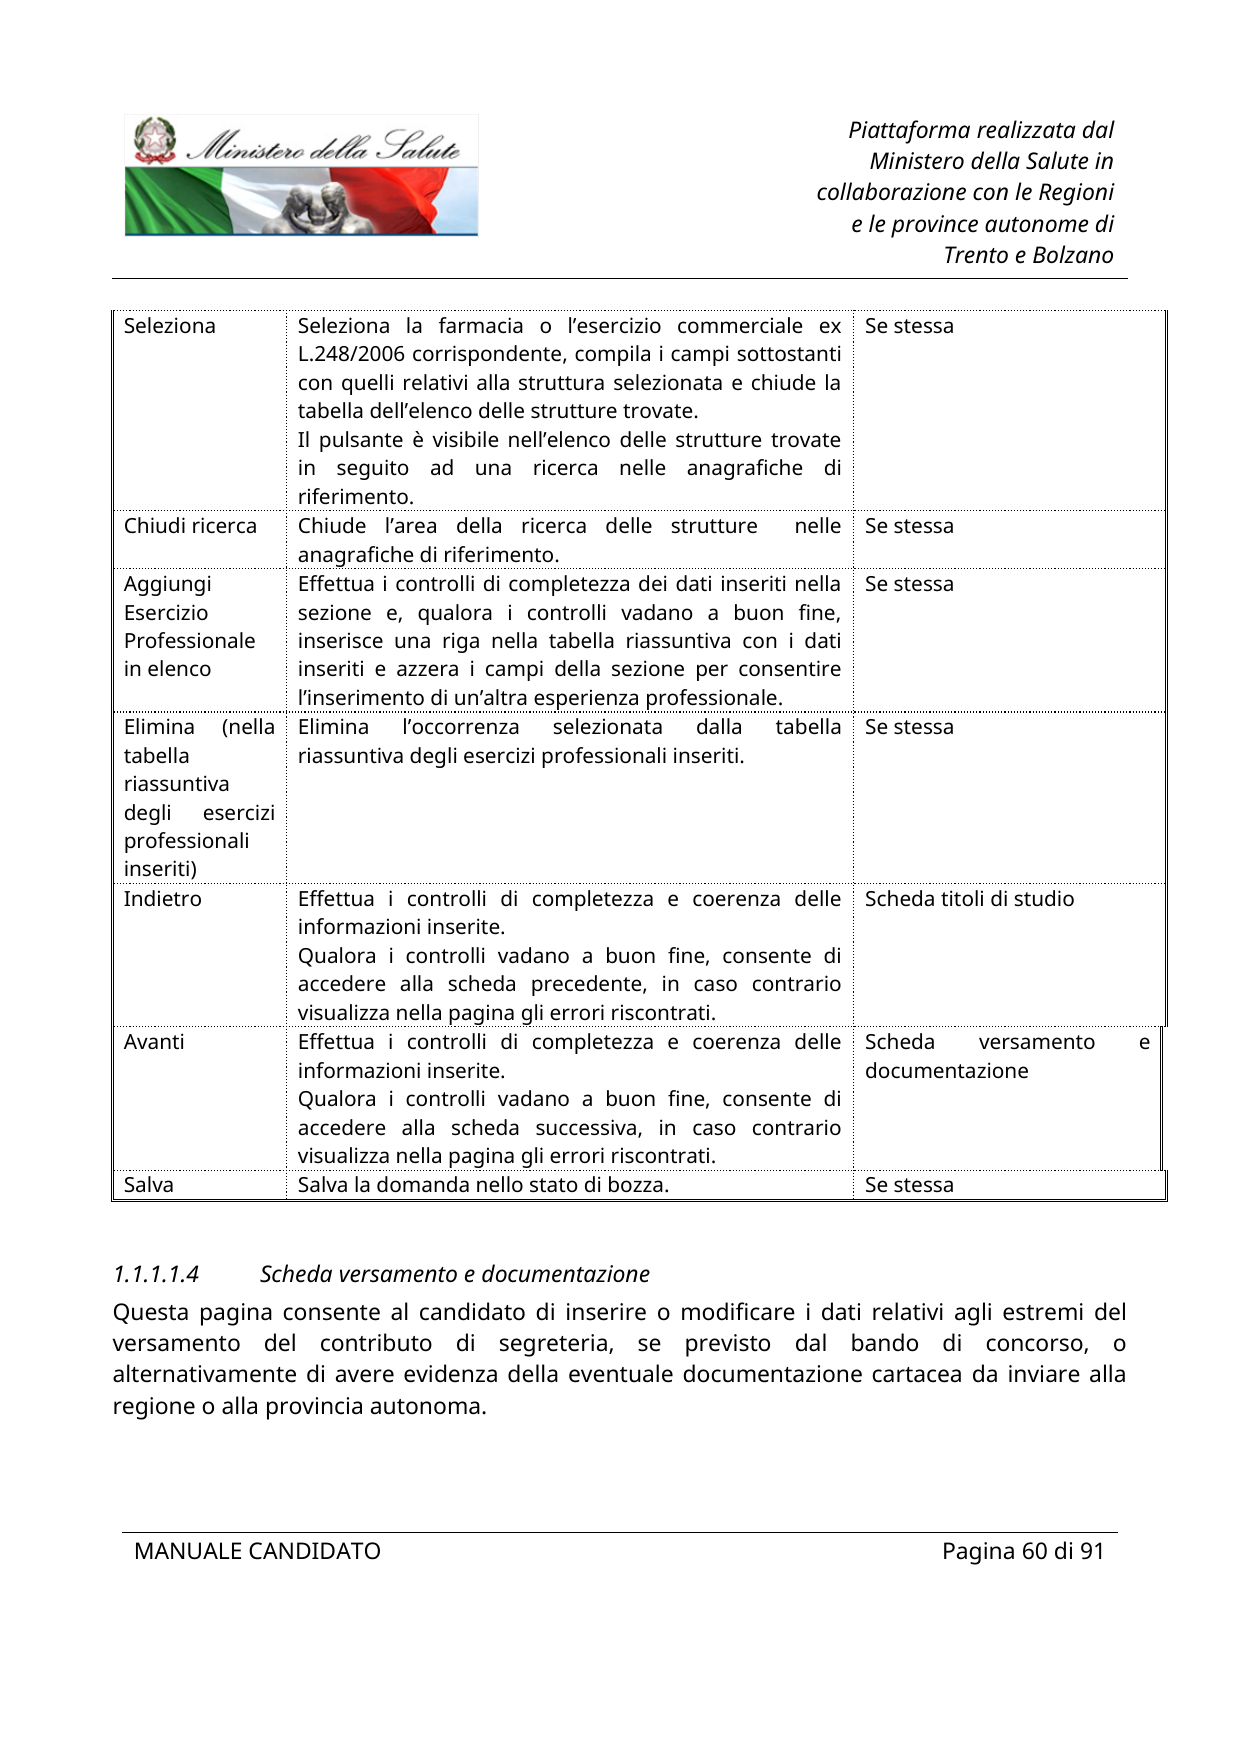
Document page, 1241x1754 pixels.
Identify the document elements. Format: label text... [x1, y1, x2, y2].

table_cell Scheda titoli di studio [854, 883, 1165, 1026]
table_cell [1163, 1027, 1167, 1169]
table_cell Effettua i controlli di completezza dei dati inseriti nella sezione e, qualora i controlli vadano a buon fine, inserisce una riga nella tabella riassuntiva con i dati inseriti e azzera i campi della sezione per consentire l’inserimento di un’altra esperienza professionale. [286, 568, 854, 711]
table_cell Salva la domanda nello stato di bozza. [286, 1170, 854, 1199]
table_cell Chiudi ricerca [114, 510, 286, 568]
table_cell Salva [114, 1170, 286, 1199]
table_cell Se stessa [854, 310, 1165, 510]
table_cell Elimina (nella tabella riassuntiva degli esercizi professionali inseriti) [114, 711, 286, 883]
table_cell Se stessa [854, 510, 1165, 568]
table_cell Effettua i controlli di completezza e coerenza delle informazioni inserite. Qualora i controlli vadano a buon fine, consente di accedere alla scheda successiva, in caso contrario visualizza nella pagina gli errori riscontrati. [286, 1026, 854, 1169]
table_cell Se stessa [854, 568, 1165, 711]
table_cell Aggiungi Esercizio Professionale in elenco [114, 568, 286, 711]
table_cell Se stessa [854, 1170, 1165, 1199]
table_cell Effettua i controlli di completezza e coerenza delle informazioni inserite. Qualora i controlli vadano a buon fine, consente di accedere alla scheda precedente, in caso contrario visualizza nella pagina gli errori riscontrati. [286, 883, 854, 1026]
table_cell Seleziona la farmacia o l’esercizio commerciale ex L.248/2006 corrispondente, compila i campi sottostanti con quelli relativi alla struttura selezionata e chiude la tabella dell’elenco delle strutture trovate. Il pulsante è visibile nell’elenco delle strutture trovate in seguito ad una ricerca nelle anagrafiche di riferimento. [286, 310, 854, 510]
table_cell Scheda versamento e documentazione [854, 1026, 1160, 1169]
table_cell Chiude l’area della ricerca delle strutture nelle anagrafiche di riferimento. [286, 510, 854, 568]
table_cell Avanti [114, 1026, 286, 1169]
table_cell Seleziona [114, 310, 286, 510]
table_cell Se stessa [854, 711, 1165, 883]
text Questa pagina consente al candidato di inserire o modificare i dati relativi agli estremi del versamento del contributo di segreteria, se previsto dal bando di concorso, o alternativamente di avere evidenza della eventuale documentazione cartacea da inviare alla regione o alla provincia autonoma. [112, 1296, 1128, 1421]
table_cell Elimina l’occorrenza selezionata dalla tabella riassuntiva degli esercizi professionali inseriti. [286, 711, 854, 883]
list Scheda versamento e documentazione [112, 1258, 1128, 1289]
table_cell Indietro [114, 883, 286, 1026]
